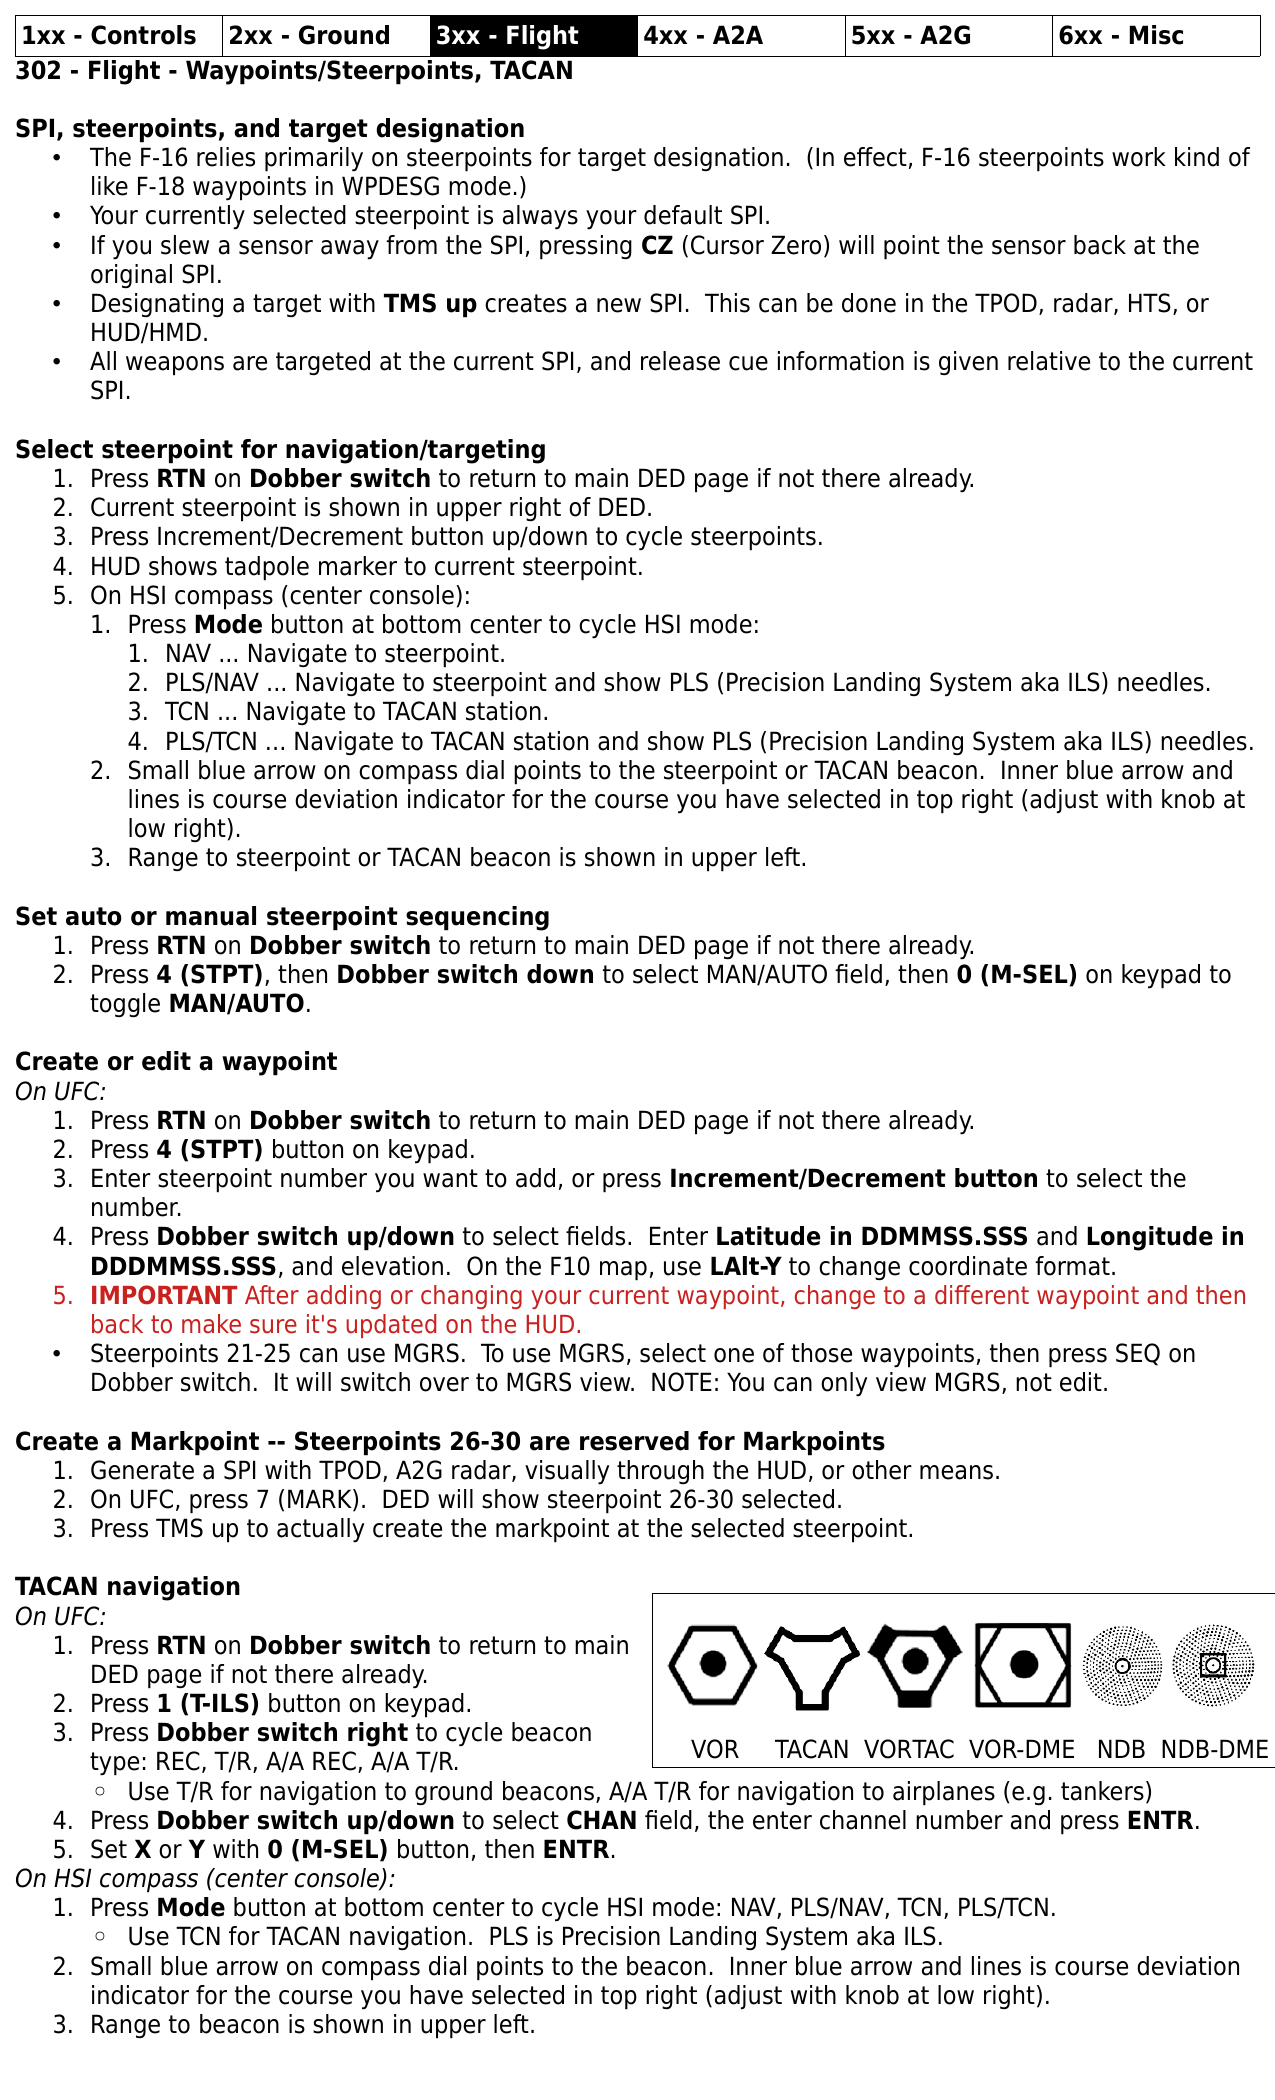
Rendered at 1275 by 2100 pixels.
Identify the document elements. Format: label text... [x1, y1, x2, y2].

list On UFC, press 7 (MARK). DED will show steerpoint 26-30 selected. [52, 1485, 1260, 1514]
list Press Mode button at bottom center to cycle HSI mode: [90, 610, 1260, 639]
list Small blue arrow on compass dial points to the beacon. Inner blue arrow and lines is course deviation indicator for the course you have selected in top right (adjust with knob at low right). [52, 1952, 1260, 2010]
list The F-16 relies primarily on steerpoints for target designation. (In effect, F-16 steerpoints work kind of like F-18 waypoints in WPDESG mode.) [52, 143, 1260, 202]
list Press 4 (STPT), then Dobber switch down to select MAN/AUTO field, then 0 (M-SEL) on keypad to toggle MAN/AUTO. [52, 960, 1260, 1018]
list Range to steerpoint or TACAN beacon is shown in upper left. [90, 843, 1260, 872]
table_header 3xx - Flight [431, 16, 637, 56]
text 302 - Flight - Waypoints/Steerpoints, TACAN [15, 57, 1260, 85]
text On HSI compass (center console): [15, 1864, 1260, 1893]
list Press Increment/Decrement button up/down to cycle steerpoints. [52, 522, 1260, 552]
list Enter steerpoint number you want to add, or press Increment/Decrement button to select the number. [52, 1164, 1260, 1222]
list Press Dobber switch right to cycle beacon type: REC, T/R, A/A REC, A/A T/R. [52, 1718, 1260, 1777]
text SPI, steerpoints, and target designation [15, 114, 1260, 143]
list Press RTN on Dobber switch to return to main DED page if not there already. [52, 1631, 652, 1689]
list Press 1 (T-ILS) button on keypad. [52, 1689, 652, 1718]
table_header 2xx - Ground [223, 16, 430, 56]
list Press Dobber switch up/down to select CHAN field, the enter channel number and press ENTR. [52, 1806, 1260, 1835]
table_header 1xx - Controls [16, 16, 222, 56]
list Small blue arrow on compass dial points to the steerpoint or TACAN beacon. Inner blue arrow and lines is course deviation indicator for the course you have selected in top right (adjust with knob at low right). [90, 756, 1260, 843]
list Use TCN for TACAN navigation. PLS is Precision Landing System aka ILS. [90, 1922, 1260, 1952]
list IMPORTANT After adding or changing your current waypoint, change to a different waypoint and then back to make sure it's updated on the HUD. [52, 1281, 1260, 1339]
list Set X or Y with 0 (M-SEL) button, then ENTR. [52, 1835, 1260, 1864]
list Press 4 (STPT) button on keypad. [52, 1135, 1260, 1164]
table_header 6xx - Misc [1053, 16, 1260, 56]
text On UFC: [15, 1602, 652, 1631]
table_header 4xx - A2A [638, 16, 845, 56]
list TCN ... Navigate to TACAN station. [127, 697, 1260, 727]
text [653, 1594, 1275, 1767]
list Your currently selected steerpoint is always your default SPI. [52, 202, 1260, 231]
list Press Dobber switch up/down to select fields. Enter Latitude in DDMMSS.SSS and Longitude in DDDMMSS.SSS, and elevation. On the F10 map, use LAlt-Y to change coordinate format. [52, 1222, 1260, 1281]
list Press Mode button at bottom center to cycle HSI mode: NAV, PLS/NAV, TCN, PLS/TCN. [52, 1893, 1260, 1922]
list PLS/TCN ... Navigate to TACAN station and show PLS (Precision Landing System aka ILS) needles. [127, 727, 1260, 756]
list Press TMS up to actually create the markpoint at the selected steerpoint. [52, 1514, 1260, 1543]
list If you slew a sensor away from the SPI, pressing CZ (Cursor Zero) will point the sensor back at the original SPI. [52, 231, 1260, 289]
list Generate a SPI with TPOD, A2G radar, visually through the HUD, or other means. [52, 1456, 1260, 1485]
picture [658, 1611, 1269, 1732]
list Press RTN on Dobber switch to return to main DED page if not there already. [52, 931, 1260, 960]
list NAV ... Navigate to steerpoint. [127, 639, 1260, 668]
table_header 5xx - A2G [846, 16, 1052, 56]
text VOR TACAN VORTAC VOR-DME NDB NDB-DME [655, 1609, 1272, 1764]
list Press RTN on Dobber switch to return to main DED page if not there already. [52, 1106, 1260, 1135]
text Create a Markpoint -- Steerpoints 26-30 are reserved for Markpoints [15, 1427, 1260, 1456]
list Current steerpoint is shown in upper right of DED. [52, 493, 1260, 522]
text Set auto or manual steerpoint sequencing [15, 902, 1260, 931]
list Use T/R for navigation to ground beacons, A/A T/R for navigation to airplanes (e.g. tankers) [90, 1777, 1260, 1806]
list Steerpoints 21-25 can use MGRS. To use MGRS, select one of those waypoints, then press SEQ on Dobber switch. It will switch over to MGRS view. NOTE: You can only view MGRS, not edit. [52, 1339, 1260, 1397]
text Select steerpoint for navigation/targeting [15, 435, 1260, 464]
list Press RTN on Dobber switch to return to main DED page if not there already. [52, 464, 1260, 493]
text On UFC: [15, 1077, 1260, 1106]
list Range to beacon is shown in upper left. [52, 2010, 1260, 2039]
list All weapons are targeted at the current SPI, and release cue information is given relative to the current SPI. [52, 347, 1260, 406]
text TACAN navigation [15, 1572, 1260, 1602]
list HUD shows tadpole marker to current steerpoint. [52, 552, 1260, 581]
text Create or edit a waypoint [15, 1047, 1260, 1077]
list PLS/NAV ... Navigate to steerpoint and show PLS (Precision Landing System aka ILS) needles. [127, 668, 1260, 697]
list Designating a target with TMS up creates a new SPI. This can be done in the TPOD, radar, HTS, or HUD/HMD. [52, 289, 1260, 347]
list On HSI compass (center console): [52, 581, 1260, 610]
